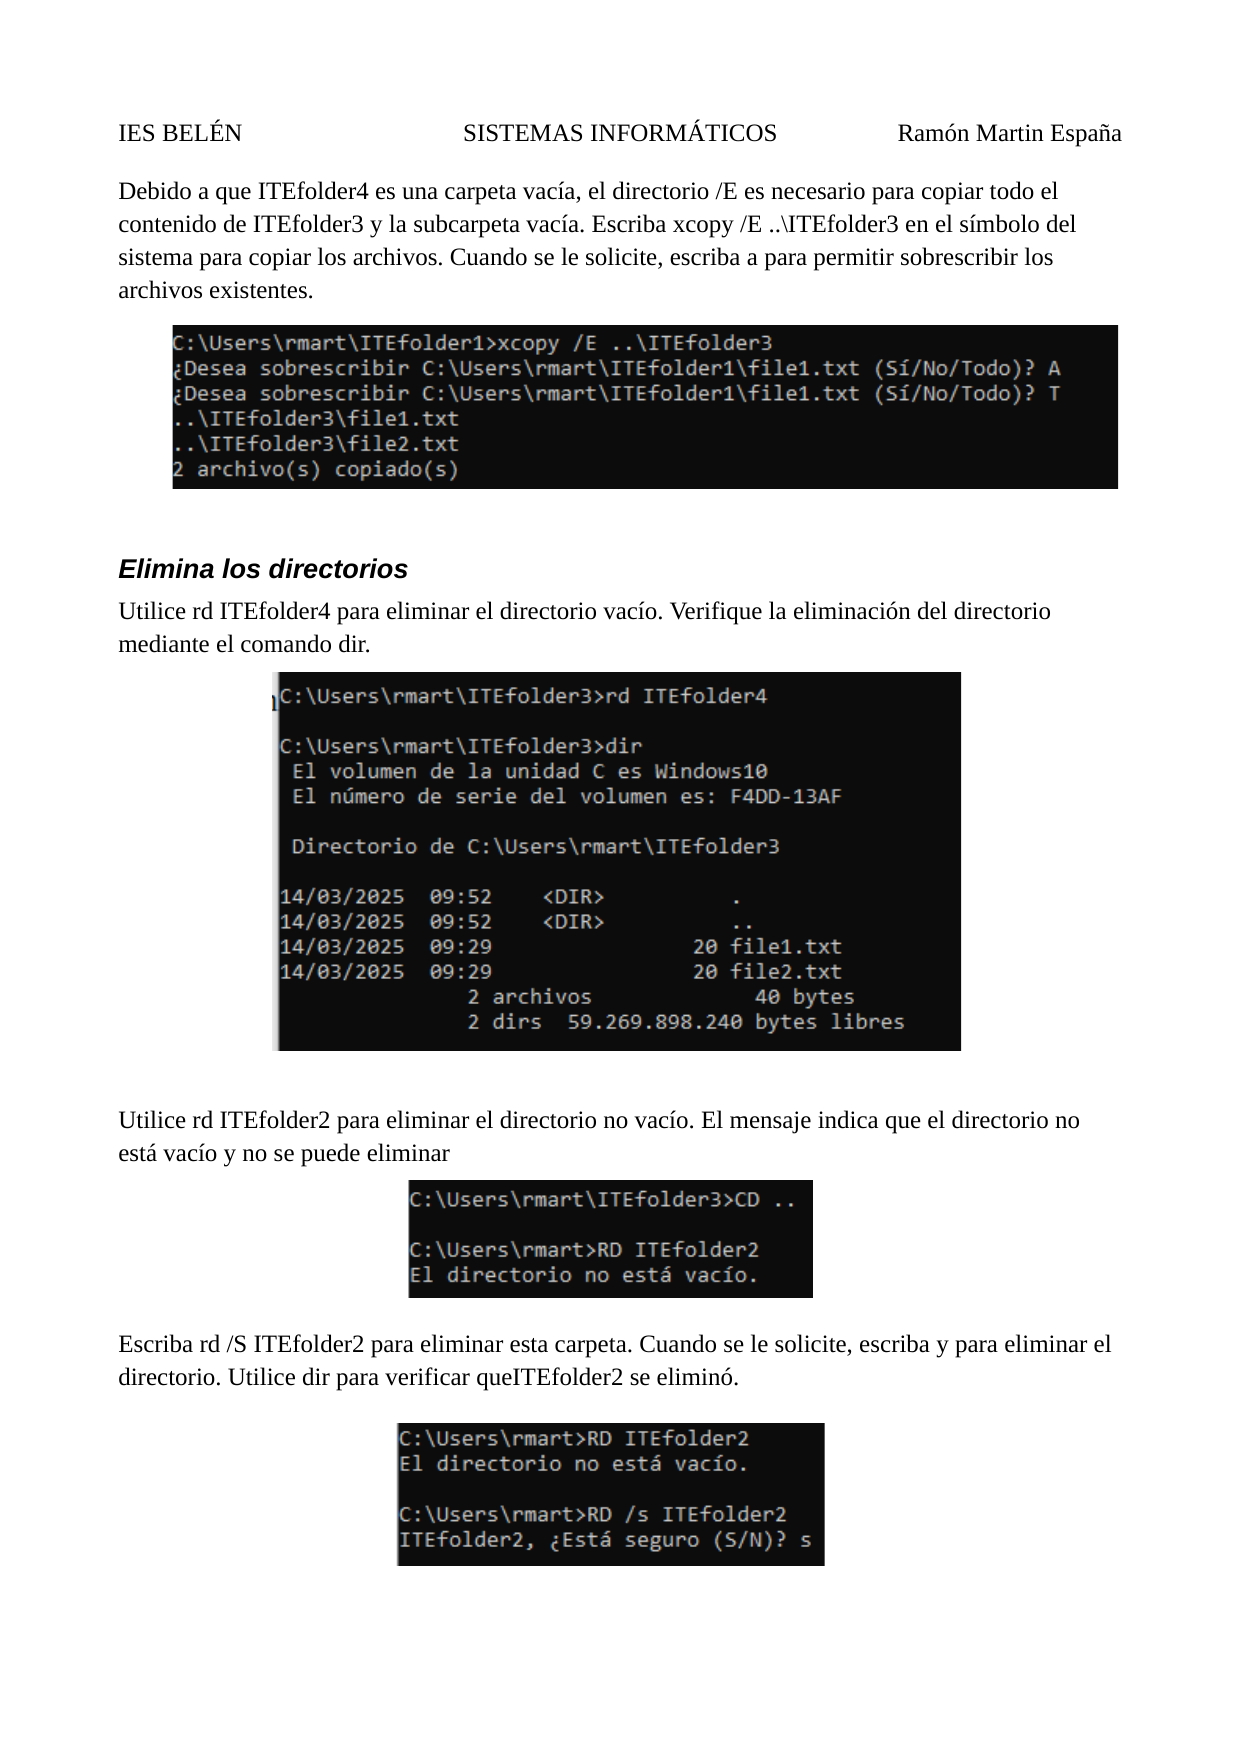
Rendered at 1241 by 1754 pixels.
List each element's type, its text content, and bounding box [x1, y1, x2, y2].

text Utilice rd ITEfolder2 para eliminar el directorio no vacío. El mensaje indica que el directorio no está vacío y no se puede eliminar [118, 1105, 1122, 1167]
text Utilice rd ITEfolder4 para eliminar el directorio vacío. Verifique la eliminación del directorio mediante el comando dir. [118, 596, 1122, 658]
picture [172, 325, 1119, 489]
picture [408, 1180, 813, 1298]
text Escriba rd /S ITEfolder2 para eliminar esta carpeta. Cuando se le solicite, escriba y para eliminar el directorio. Utilice dir para verificar queITEfolder2 se eliminó. [118, 1329, 1122, 1391]
text Debido a que ITEfolder4 es una carpeta vacía, el directorio /E es necesario para copiar todo el contenido de ITEfolder3 y la subcarpeta vacía. Escriba xcopy /E ..\ITEfolder3 en el símbolo del sistema para copiar los archivos. Cuando se le solicite, escriba a para permitir sobrescribir los archivos existentes. [118, 176, 1122, 304]
subtitle Elimina los directorios [118, 553, 1122, 584]
picture [396, 1423, 825, 1566]
picture [272, 672, 962, 1051]
